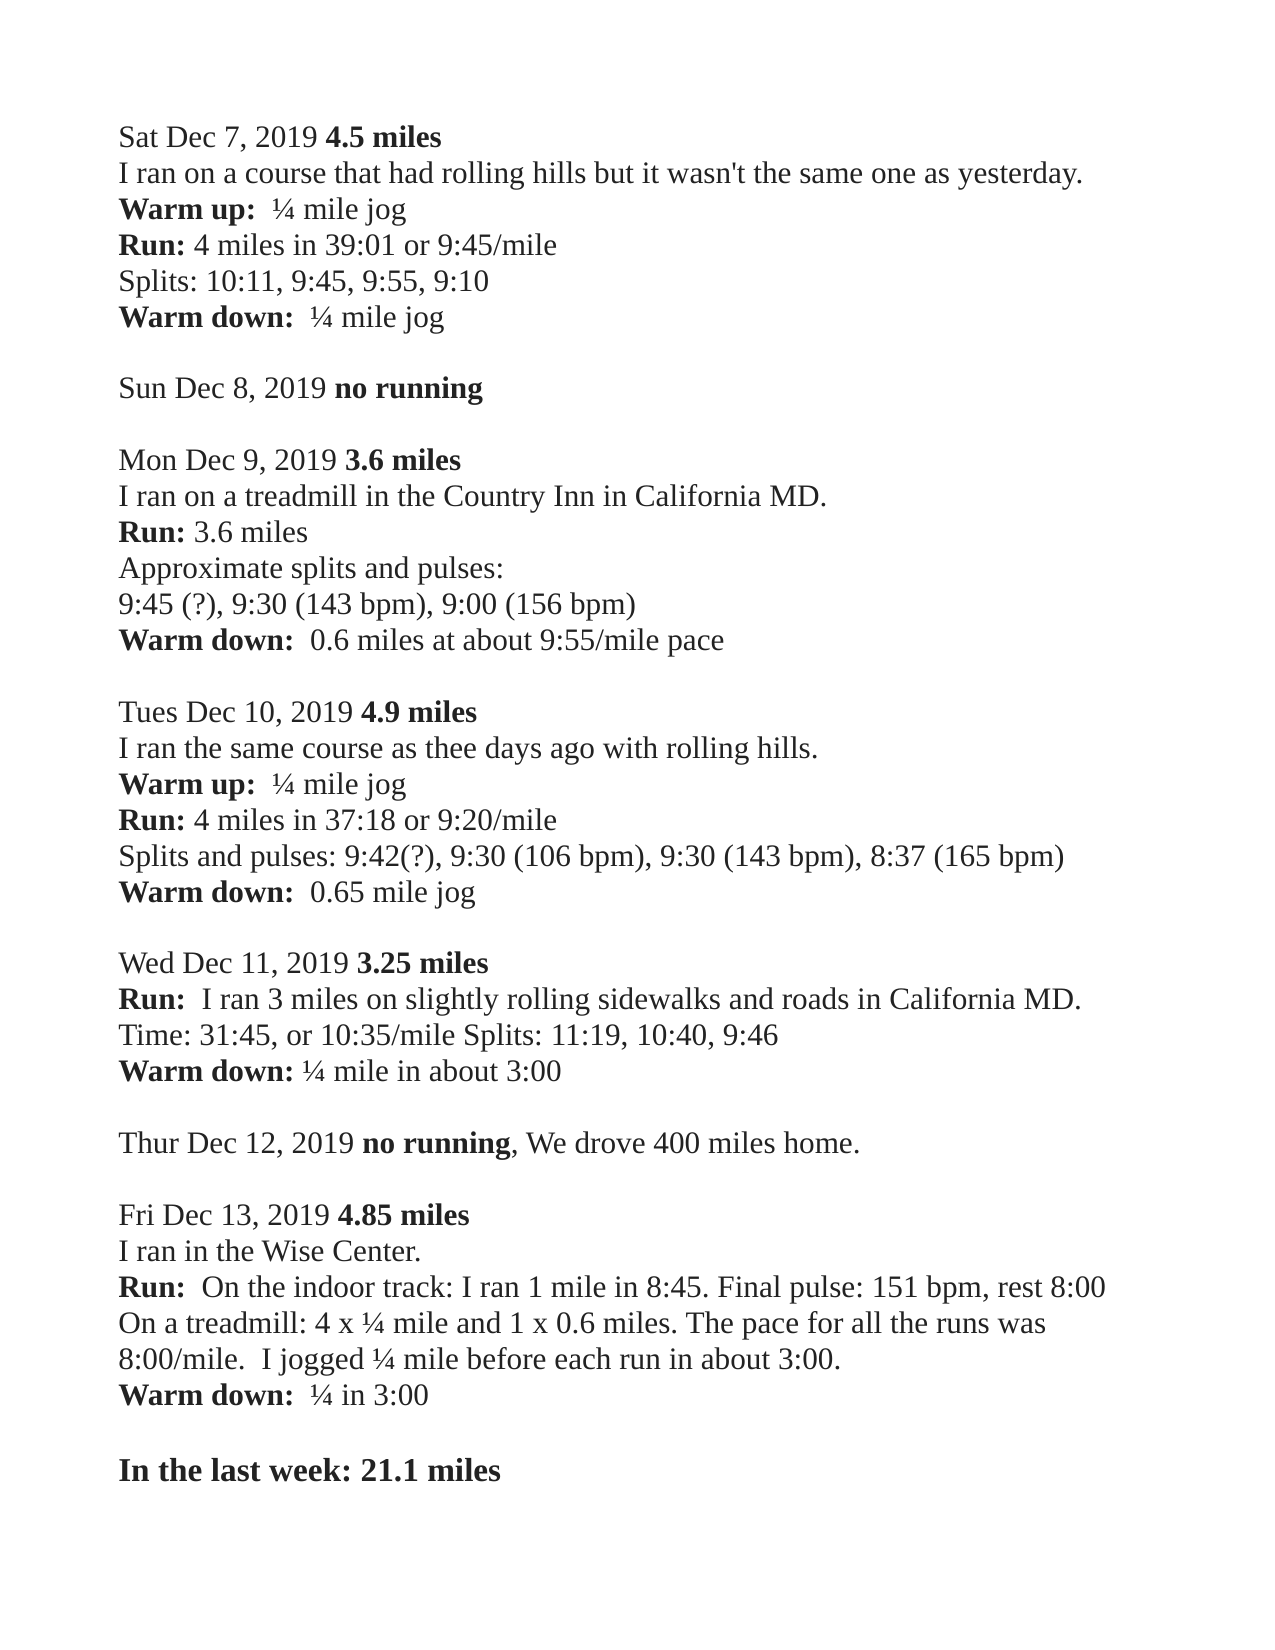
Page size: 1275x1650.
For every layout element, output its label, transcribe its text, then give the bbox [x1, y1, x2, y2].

text In the last week: 21.1 miles [118, 1450, 1161, 1488]
text Warm up: ¼ mile jog [118, 765, 1161, 801]
text Sat Dec 7, 2019 4.5 miles [118, 118, 1161, 154]
text On a treadmill: 4 x ¼ mile and 1 x 0.6 miles. The pace for all the runs was 8:00/mile. I jogged ¼ mile before each run in about 3:00. [118, 1304, 1161, 1376]
text Approximate splits and pulses: [118, 549, 1161, 585]
text I ran on a course that had rolling hills but it wasn't the same one as yesterday. [118, 154, 1161, 190]
text Run: 3.6 miles [118, 513, 1161, 549]
text Warm down: 0.65 mile jog [118, 873, 1161, 909]
text Warm up: ¼ mile jog [118, 190, 1161, 226]
text Run: I ran 3 miles on slightly rolling sidewalks and roads in California MD. [118, 981, 1161, 1017]
text Warm down: 0.6 miles at about 9:55/mile pace [118, 621, 1161, 657]
text Splits and pulses: 9:42(?), 9:30 (106 bpm), 9:30 (143 bpm), 8:37 (165 bpm) [118, 837, 1161, 873]
text I ran on a treadmill in the Country Inn in California MD. [118, 477, 1161, 513]
text Mon Dec 9, 2019 3.6 miles [118, 442, 1161, 477]
text Tues Dec 10, 2019 4.9 miles [118, 693, 1161, 729]
text Fri Dec 13, 2019 4.85 miles [118, 1196, 1161, 1232]
text Warm down: ¼ mile in about 3:00 [118, 1052, 1161, 1088]
text Wed Dec 11, 2019 3.25 miles [118, 945, 1161, 981]
text Sun Dec 8, 2019 no running [118, 370, 1161, 406]
text 9:45 (?), 9:30 (143 bpm), 9:00 (156 bpm) [118, 585, 1161, 621]
text Splits: 10:11, 9:45, 9:55, 9:10 [118, 262, 1161, 298]
text I ran the same course as thee days ago with rolling hills. [118, 729, 1161, 765]
text Run: On the indoor track: I ran 1 mile in 8:45. Final pulse: 151 bpm, rest 8:00 [118, 1268, 1161, 1304]
text Run: 4 miles in 39:01 or 9:45/mile [118, 226, 1161, 262]
text Run: 4 miles in 37:18 or 9:20/mile [118, 801, 1161, 837]
text Warm down: ¼ in 3:00 [118, 1376, 1161, 1412]
text Thur Dec 12, 2019 no running, We drove 400 miles home. [118, 1124, 1161, 1160]
text Time: 31:45, or 10:35/mile Splits: 11:19, 10:40, 9:46 [118, 1017, 1161, 1052]
text I ran in the Wise Center. [118, 1232, 1161, 1268]
text Warm down: ¼ mile jog [118, 298, 1161, 334]
